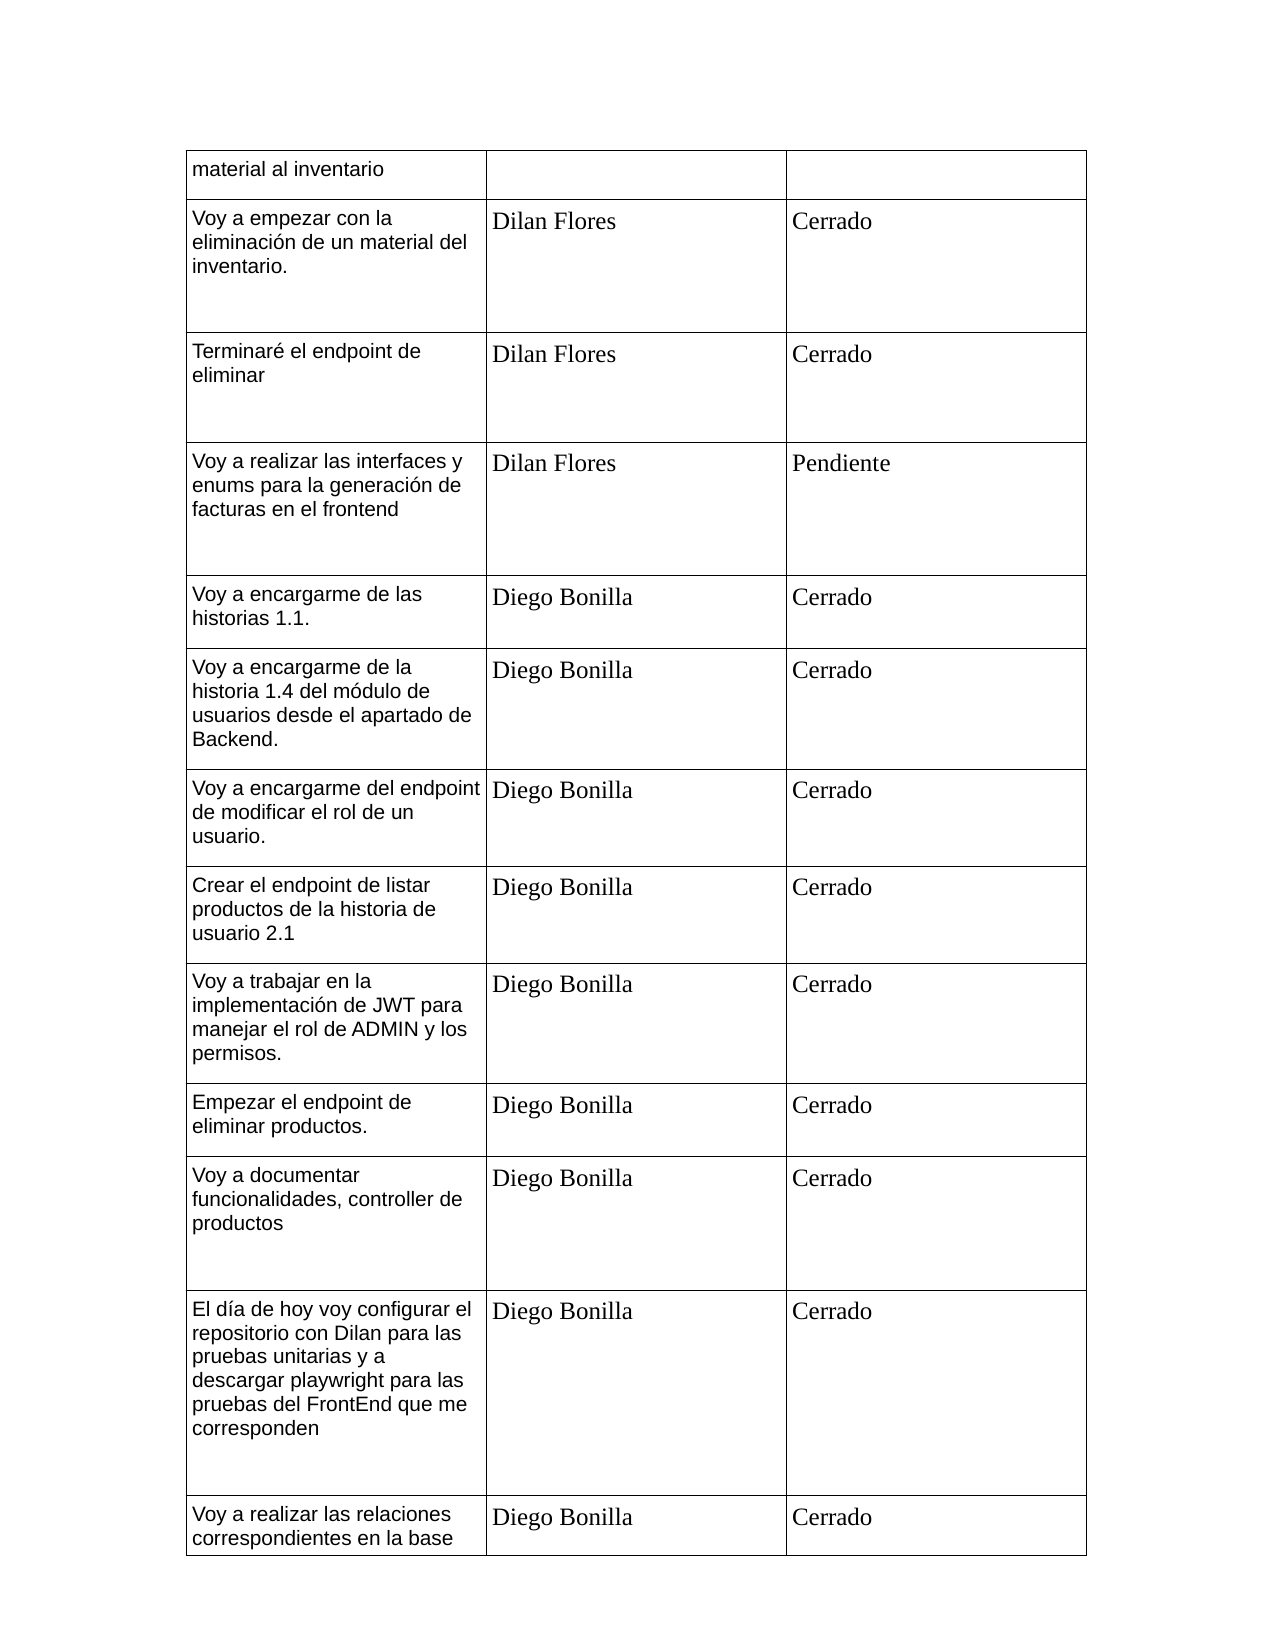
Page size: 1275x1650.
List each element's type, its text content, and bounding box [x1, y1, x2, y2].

table_cell Voy a documentar funcionalidades, controller de productos [187, 1157, 486, 1289]
table_cell Cerrado [787, 1496, 1086, 1555]
table_cell Pendiente [787, 443, 1086, 575]
table_cell Diego Bonilla [487, 649, 786, 769]
table_cell [487, 151, 786, 199]
table_cell Diego Bonilla [487, 1084, 786, 1156]
table_cell Voy a encargarme de las historias 1.1. [187, 576, 486, 648]
table_cell Diego Bonilla [487, 964, 786, 1083]
table_cell Diego Bonilla [487, 1291, 786, 1495]
table_cell Cerrado [787, 867, 1086, 962]
table_cell Dilan Flores [487, 200, 786, 332]
table_cell Cerrado [787, 576, 1086, 648]
table_cell Voy a realizar las interfaces y enums para la generación de facturas en el frontend [187, 443, 486, 575]
table_cell Crear el endpoint de listar productos de la historia de usuario 2.1 [187, 867, 486, 962]
table_cell Cerrado [787, 200, 1086, 332]
table_cell Diego Bonilla [487, 1157, 786, 1289]
table_cell Empezar el endpoint de eliminar productos. [187, 1084, 486, 1156]
table_cell Voy a encargarme de la historia 1.4 del módulo de usuarios desde el apartado de Backend. [187, 649, 486, 769]
table_cell Diego Bonilla [487, 576, 786, 648]
table_cell Cerrado [787, 1157, 1086, 1289]
table_cell Dilan Flores [487, 443, 786, 575]
table_cell material al inventario [187, 151, 486, 199]
table_cell Voy a realizar las relaciones correspondientes en la base [187, 1496, 486, 1555]
table_cell El día de hoy voy configurar el repositorio con Dilan para las pruebas unitarias y a descargar playwright para las pruebas del FrontEnd que me corresponden [187, 1291, 486, 1495]
table_cell Voy a trabajar en la implementación de JWT para manejar el rol de ADMIN y los permisos. [187, 964, 486, 1083]
table_cell Cerrado [787, 333, 1086, 442]
table_cell Voy a empezar con la eliminación de un material del inventario. [187, 200, 486, 332]
table_cell Voy a encargarme del endpoint de modificar el rol de un usuario. [187, 770, 486, 866]
table_cell Diego Bonilla [487, 1496, 786, 1555]
table_cell Cerrado [787, 964, 1086, 1083]
table_cell Cerrado [787, 770, 1086, 866]
table_cell Terminaré el endpoint de eliminar [187, 333, 486, 442]
table_cell Diego Bonilla [487, 770, 786, 866]
table_cell Diego Bonilla [487, 867, 786, 962]
table_cell Cerrado [787, 1291, 1086, 1495]
table_cell [787, 151, 1086, 199]
table_cell Cerrado [787, 649, 1086, 769]
table_cell Dilan Flores [487, 333, 786, 442]
table_cell Cerrado [787, 1084, 1086, 1156]
